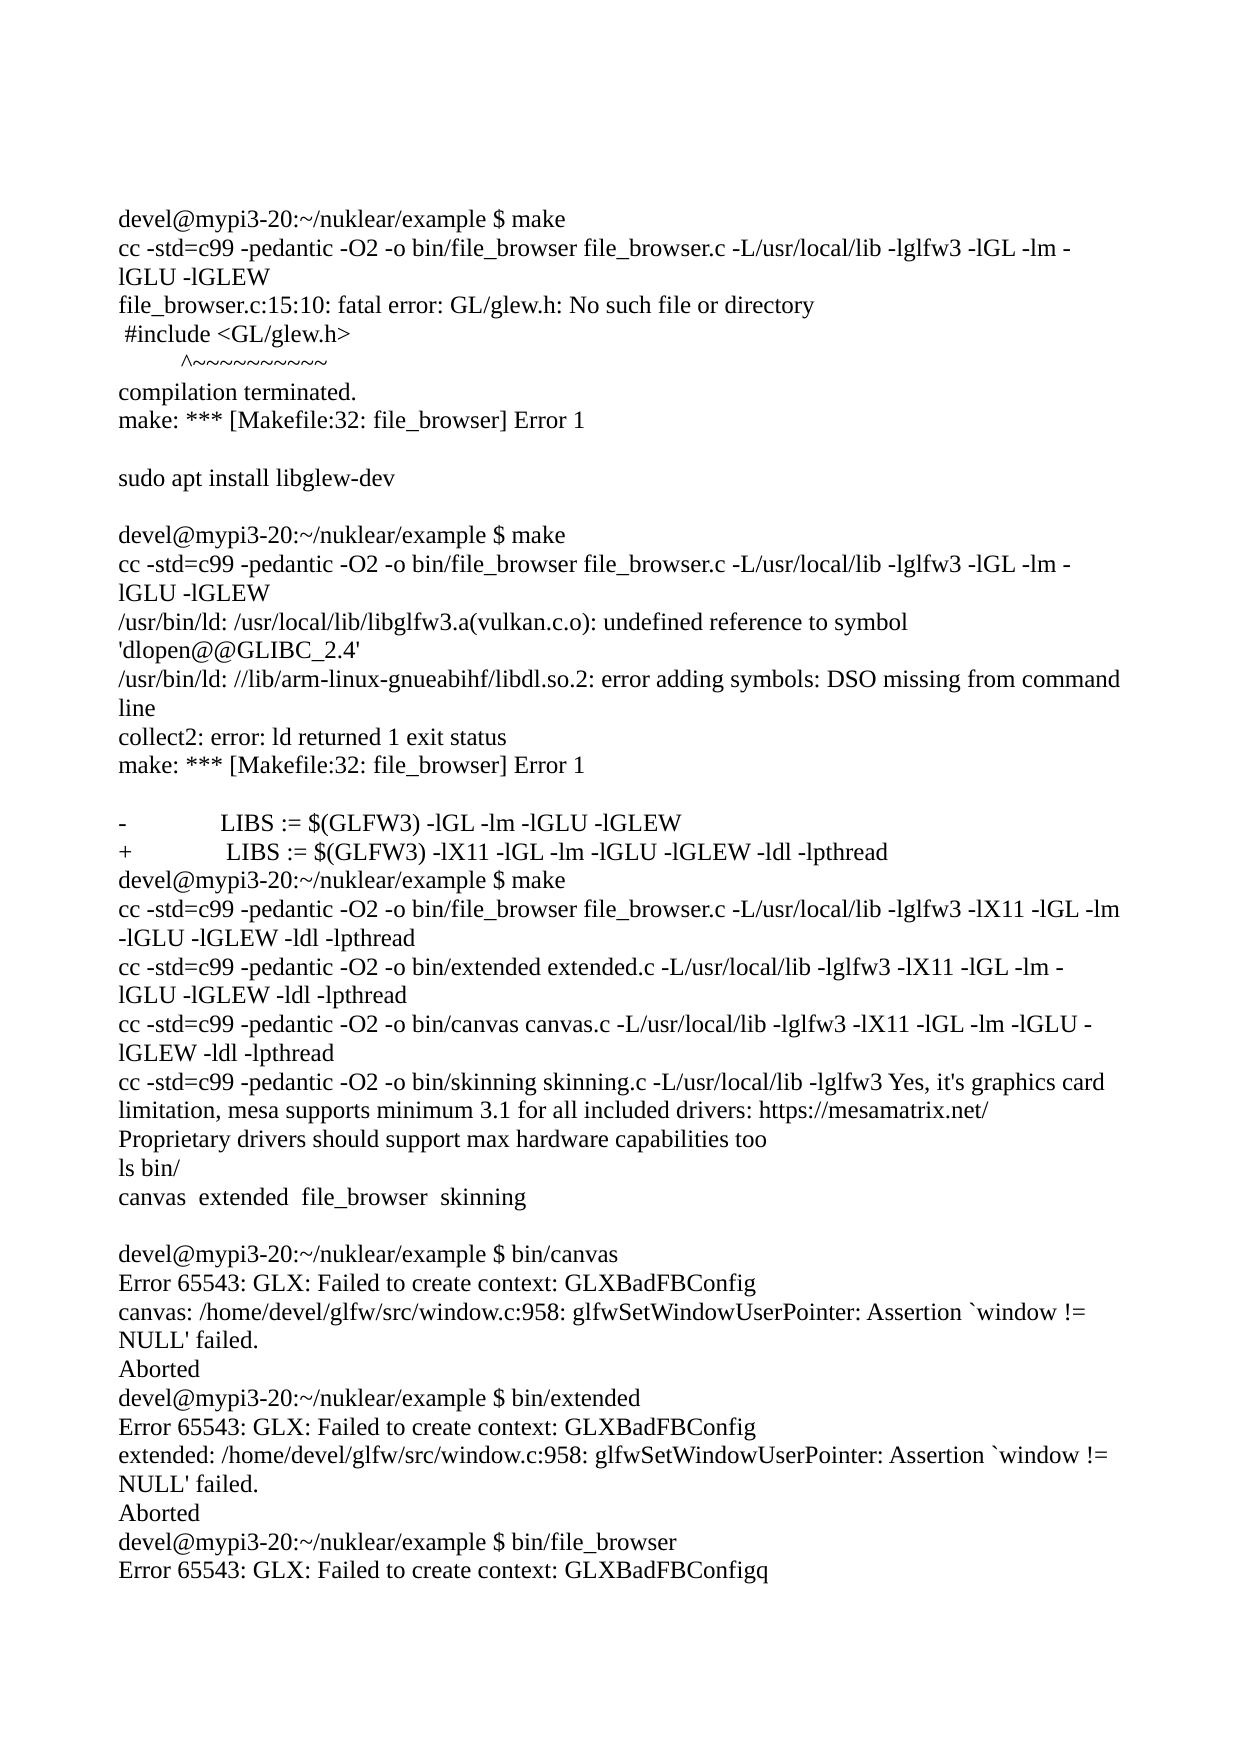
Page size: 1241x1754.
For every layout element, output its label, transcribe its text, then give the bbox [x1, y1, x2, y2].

text /usr/bin/ld: //lib/arm-linux-gnueabihf/libdl.so.2: error adding symbols: DSO missing from command line [118, 664, 1122, 722]
text ls bin/ [118, 1153, 1122, 1182]
text make: *** [Makefile:32: file_browser] Error 1 [118, 751, 1122, 779]
text collect2: error: ld returned 1 exit status [118, 722, 1122, 751]
text compilation terminated. [118, 377, 1122, 406]
text cc -std=c99 -pedantic -O2 -o bin/canvas canvas.c -L/usr/local/lib -lglfw3 -lX11 -lGL -lm -lGLU -lGLEW -ldl -lpthread [118, 1009, 1122, 1067]
text Aborted [118, 1498, 1122, 1527]
text sudo apt install libglew-dev [118, 463, 1122, 492]
text cc -std=c99 -pedantic -O2 -o bin/file_browser file_browser.c -L/usr/local/lib -lglfw3 -lGL -lm -lGLU -lGLEW [118, 233, 1122, 291]
text file_browser.c:15:10: fatal error: GL/glew.h: No such file or directory [118, 291, 1122, 319]
text Proprietary drivers should support max hardware capabilities too [118, 1124, 1122, 1153]
text devel@mypi3-20:~/nuklear/example $ bin/extended [118, 1383, 1122, 1412]
text ^~~~~~~~~~~ [118, 348, 1122, 377]
text cc -std=c99 -pedantic -O2 -o bin/file_browser file_browser.c -L/usr/local/lib -lglfw3 -lX11 -lGL -lm -lGLU -lGLEW -ldl -lpthread [118, 894, 1122, 952]
text Aborted [118, 1354, 1122, 1383]
text cc -std=c99 -pedantic -O2 -o bin/skinning skinning.c -L/usr/local/lib -lglfw3 Yes, it's graphics card limitation, mesa supports minimum 3.1 for all included drivers: https://mesamatrix.net/ [118, 1067, 1122, 1124]
text devel@mypi3-20:~/nuklear/example $ bin/file_browser [118, 1527, 1122, 1556]
text /usr/bin/ld: /usr/local/lib/libglfw3.a(vulkan.c.o): undefined reference to symbol 'dlopen@@GLIBC_2.4' [118, 607, 1122, 664]
text make: *** [Makefile:32: file_browser] Error 1 [118, 406, 1122, 434]
text #include <GL/glew.h> [118, 319, 1122, 348]
text cc -std=c99 -pedantic -O2 -o bin/extended extended.c -L/usr/local/lib -lglfw3 -lX11 -lGL -lm -lGLU -lGLEW -ldl -lpthread [118, 952, 1122, 1009]
text devel@mypi3-20:~/nuklear/example $ make [118, 204, 1122, 233]
text - LIBS := $(GLFW3) -lGL -lm -lGLU -lGLEW [118, 808, 1122, 837]
text devel@mypi3-20:~/nuklear/example $ make [118, 521, 1122, 549]
text Error 65543: GLX: Failed to create context: GLXBadFBConfigq [118, 1556, 1122, 1584]
text Error 65543: GLX: Failed to create context: GLXBadFBConfig [118, 1412, 1122, 1441]
text cc -std=c99 -pedantic -O2 -o bin/file_browser file_browser.c -L/usr/local/lib -lglfw3 -lGL -lm -lGLU -lGLEW [118, 549, 1122, 607]
text + LIBS := $(GLFW3) -lX11 -lGL -lm -lGLU -lGLEW -ldl -lpthread [118, 837, 1122, 866]
text devel@mypi3-20:~/nuklear/example $ bin/canvas [118, 1239, 1122, 1268]
text canvas: /home/devel/glfw/src/window.c:958: glfwSetWindowUserPointer: Assertion `window != NULL' failed. [118, 1297, 1122, 1354]
text devel@mypi3-20:~/nuklear/example $ make [118, 866, 1122, 894]
text extended: /home/devel/glfw/src/window.c:958: glfwSetWindowUserPointer: Assertion `window != NULL' failed. [118, 1441, 1122, 1498]
text Error 65543: GLX: Failed to create context: GLXBadFBConfig [118, 1268, 1122, 1297]
text canvas extended file_browser skinning [118, 1182, 1122, 1211]
